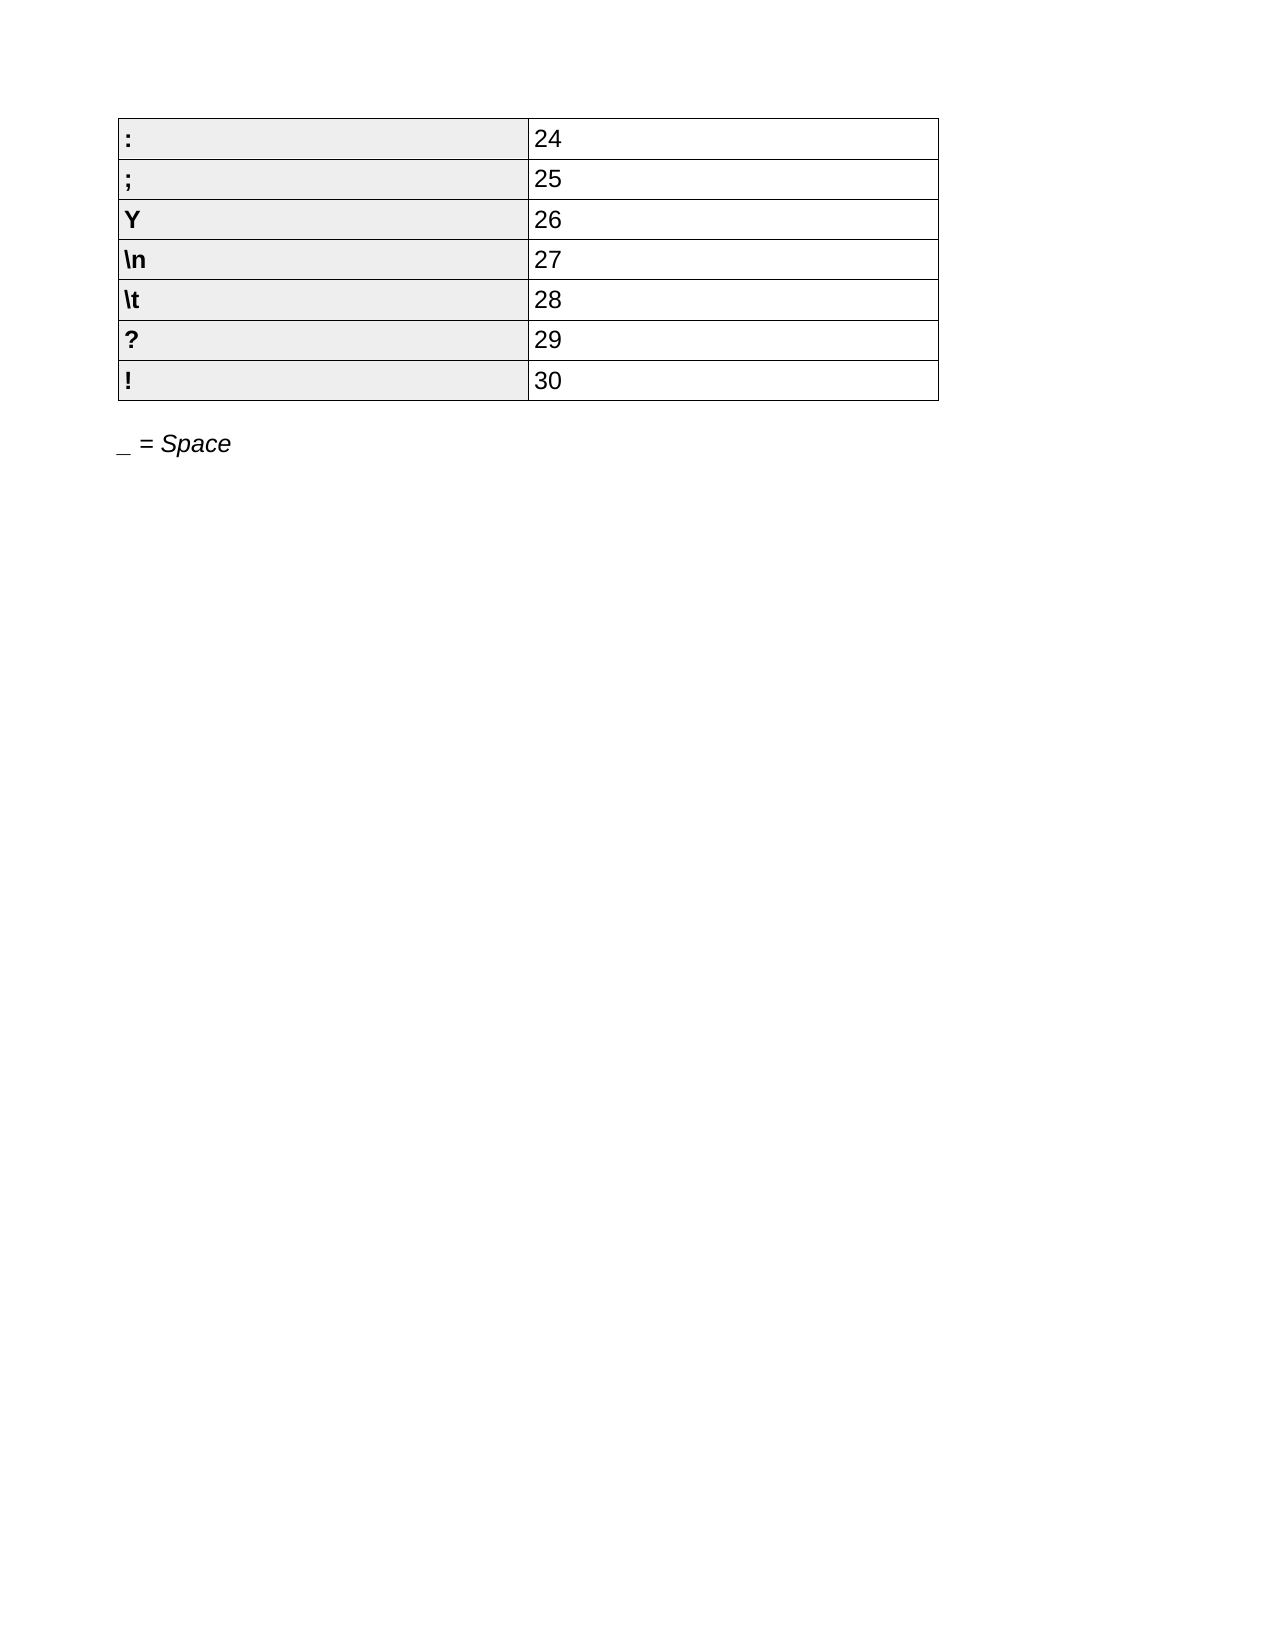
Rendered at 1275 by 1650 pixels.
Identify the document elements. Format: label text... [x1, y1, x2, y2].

text _ = Space [118, 429, 1157, 458]
table_cell 30 [529, 361, 938, 400]
table_cell \n [119, 240, 528, 279]
table_cell 25 [529, 160, 938, 199]
table_cell 27 [529, 240, 938, 279]
table_cell 26 [529, 200, 938, 239]
table_cell : [119, 119, 528, 158]
table_cell 24 [529, 119, 938, 158]
table_cell 28 [529, 280, 938, 320]
table_cell ? [119, 321, 528, 360]
table_cell ! [119, 361, 528, 400]
table_cell Y [119, 200, 528, 239]
table_cell ; [119, 160, 528, 199]
table_cell \t [119, 280, 528, 320]
table_cell 29 [529, 321, 938, 360]
